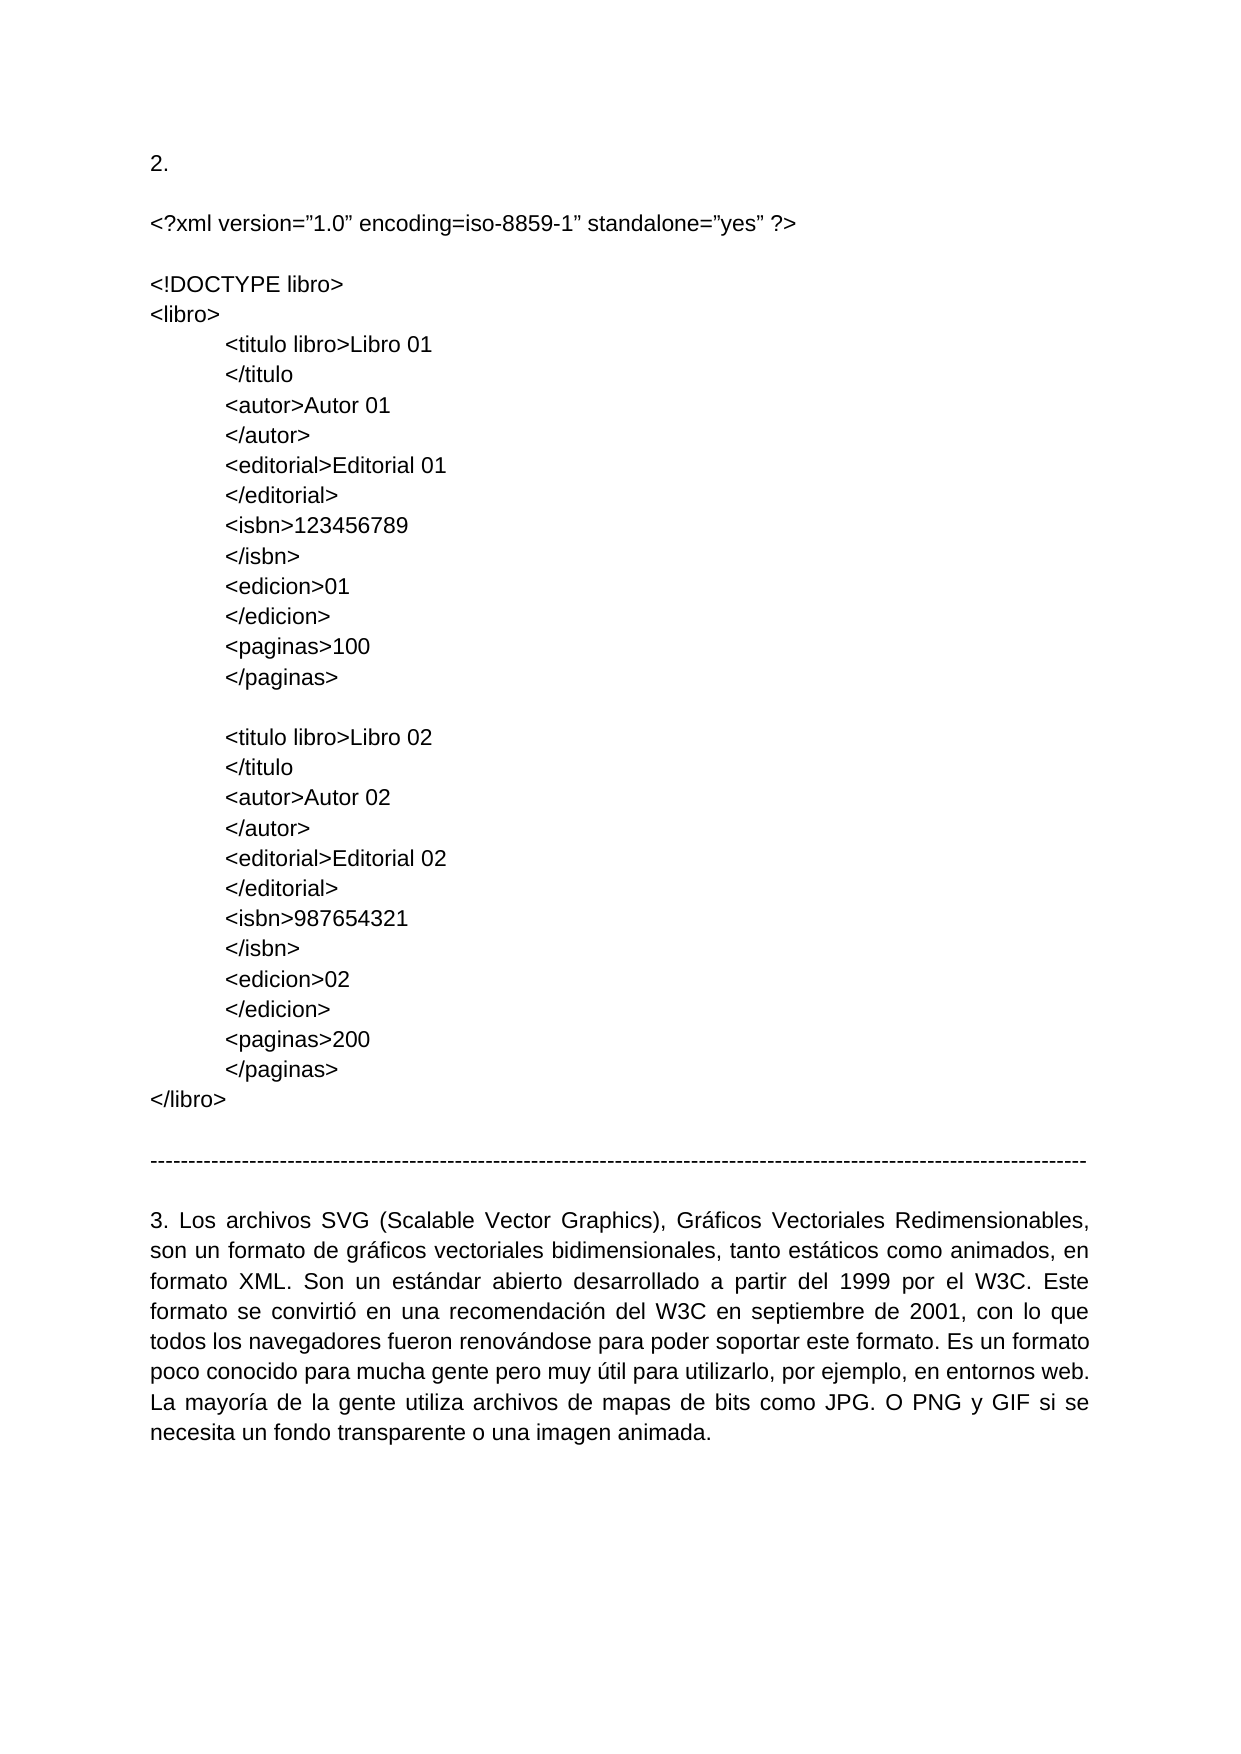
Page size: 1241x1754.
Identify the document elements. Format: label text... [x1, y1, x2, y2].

text <titulo libro>Libro 02 [150, 724, 1090, 750]
text </editorial> [150, 875, 1090, 901]
text <editorial>Editorial 01 [150, 452, 1090, 478]
text <autor>Autor 01 [150, 392, 1090, 418]
text <titulo libro>Libro 01 [150, 331, 1090, 358]
text <libro> [150, 301, 1090, 327]
text <editorial>Editorial 02 [150, 845, 1090, 871]
text </paginas> [150, 663, 1090, 690]
text </isbn> [150, 543, 1090, 569]
text </libro> [150, 1086, 1090, 1113]
text </autor> [150, 814, 1090, 841]
text <paginas>200 [150, 1026, 1090, 1052]
text </edicion> [150, 603, 1090, 629]
text <edicion>02 [150, 966, 1090, 992]
text <edicion>01 [150, 573, 1090, 599]
text --------------------------------------------------------------------------------------------------------------------------- [150, 1147, 1090, 1173]
text <isbn>987654321 [150, 905, 1090, 932]
text </editorial> [150, 482, 1090, 509]
text </autor> [150, 422, 1090, 448]
text <paginas>100 [150, 633, 1090, 660]
text <autor>Autor 02 [150, 784, 1090, 811]
text <isbn>123456789 [150, 512, 1090, 539]
text </paginas> [150, 1056, 1090, 1083]
text </titulo [150, 361, 1090, 388]
text </titulo [150, 754, 1090, 781]
text </isbn> [150, 935, 1090, 962]
text 3. Los archivos SVG (Scalable Vector Graphics), Gráficos Vectoriales Redimensionables, son un formato de gráficos vectoriales bidimensionales, tanto estáticos como animados, en formato XML. Son un estándar abierto desarrollado a partir del 1999 por el W3C. Este formato se convirtió en una recomendación del W3C en septiembre de 2001, con lo que todos los navegadores fueron renovándose para poder soportar este formato. Es un formato poco conocido para mucha gente pero muy útil para utilizarlo, por ejemplo, en entornos web. La mayoría de la gente utiliza archivos de mapas de bits como JPG. O PNG y GIF si se necesita un fondo transparente o una imagen animada. [150, 1207, 1090, 1445]
text <?xml version=”1.0” encoding=iso-8859-1” standalone=”yes” ?> [150, 210, 1090, 237]
text </edicion> [150, 996, 1090, 1022]
text 2. [150, 150, 1090, 176]
text <!DOCTYPE libro> [150, 271, 1090, 297]
